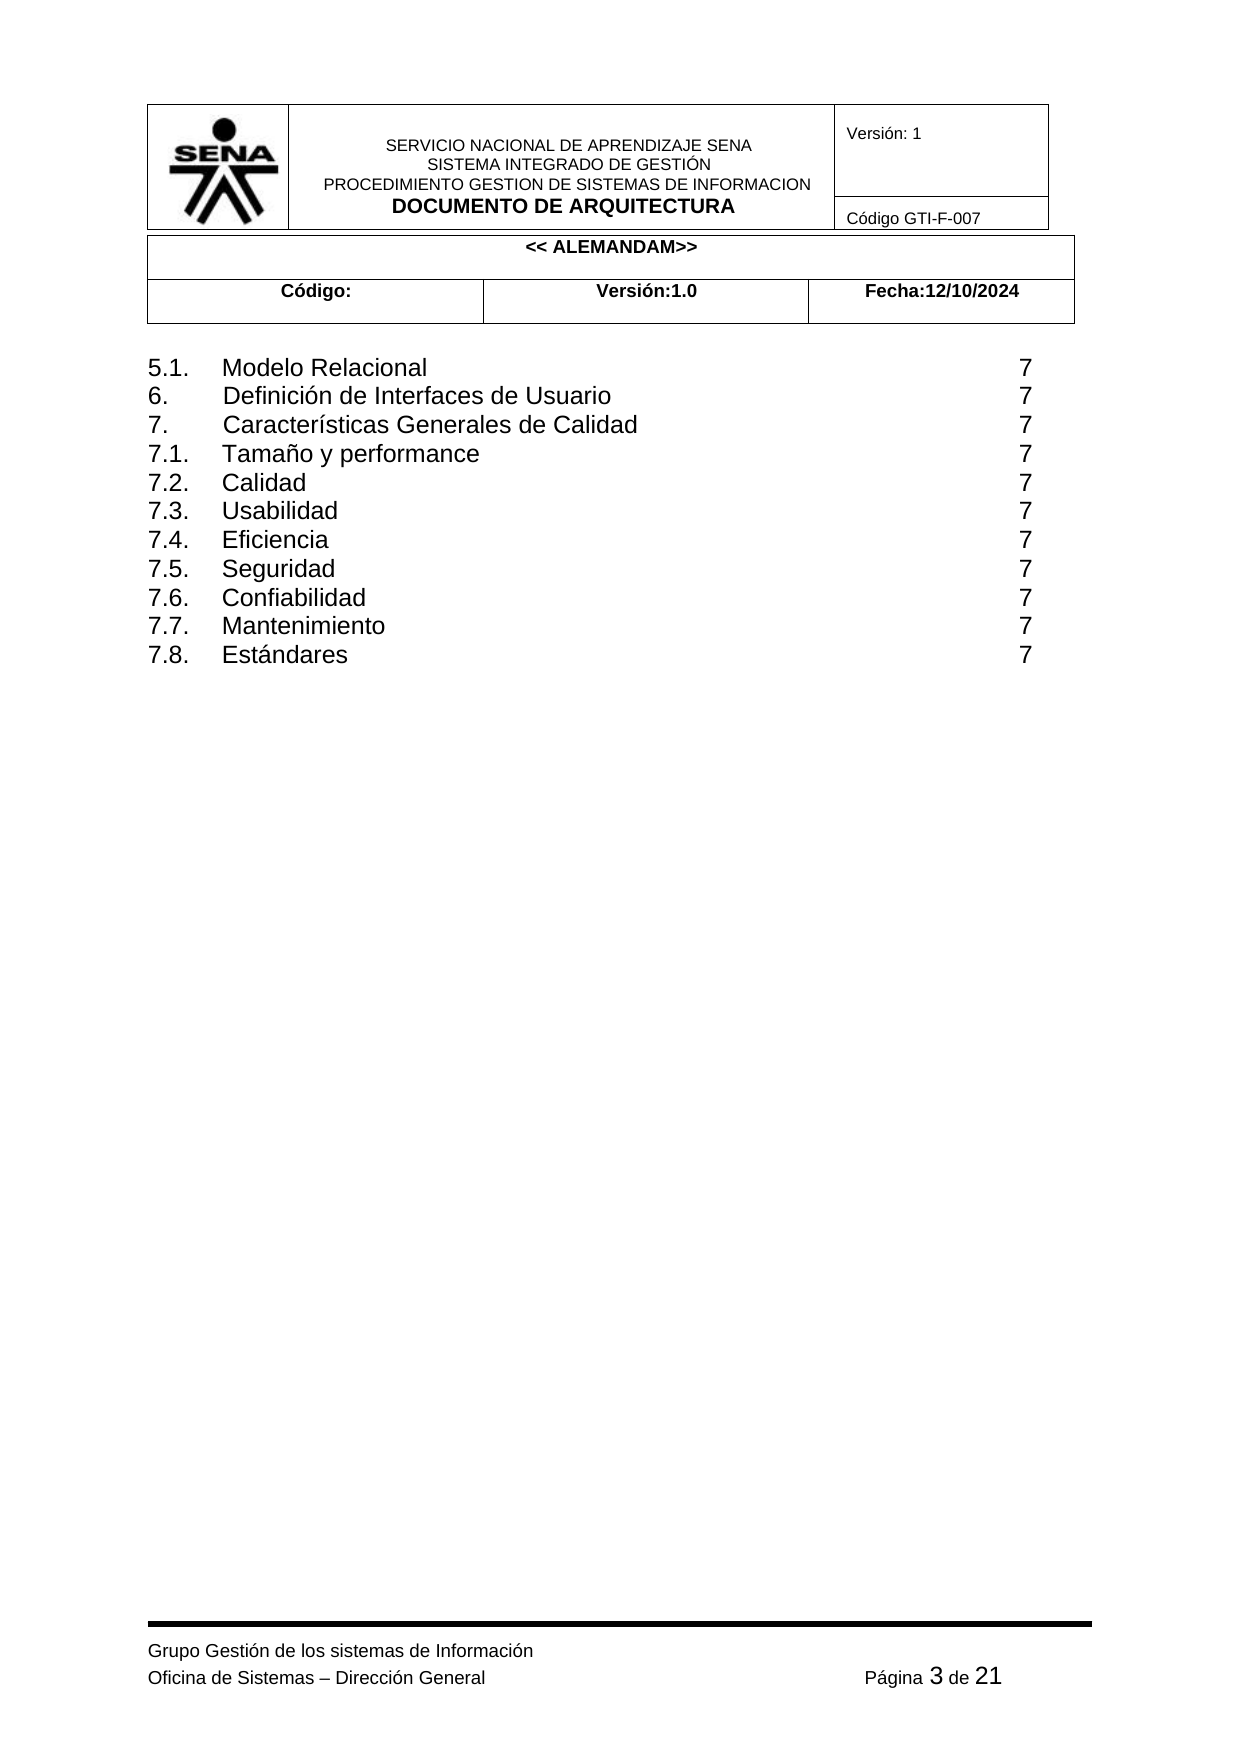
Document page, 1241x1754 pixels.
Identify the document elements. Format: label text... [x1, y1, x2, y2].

text 7.2. Calidad 7 [148, 468, 1092, 496]
text 7.1. Tamaño y performance 7 [148, 439, 1092, 468]
text 7. Características Generales de Calidad 7 [148, 410, 1092, 439]
text 6. Definición de Interfaces de Usuario 7 [148, 381, 1092, 410]
text 7.6. Confiabilidad 7 [148, 583, 1092, 611]
text 7.4. Eficiencia 7 [148, 525, 1092, 554]
text 7.8. Estándares 7 [148, 640, 1092, 669]
text 5.1. Modelo Relacional 7 [148, 353, 1092, 381]
text 7.7. Mantenimiento 7 [148, 611, 1092, 640]
text 7.3. Usabilidad 7 [148, 496, 1092, 525]
picture [167, 114, 281, 229]
text 7.5. Seguridad 7 [148, 554, 1092, 583]
